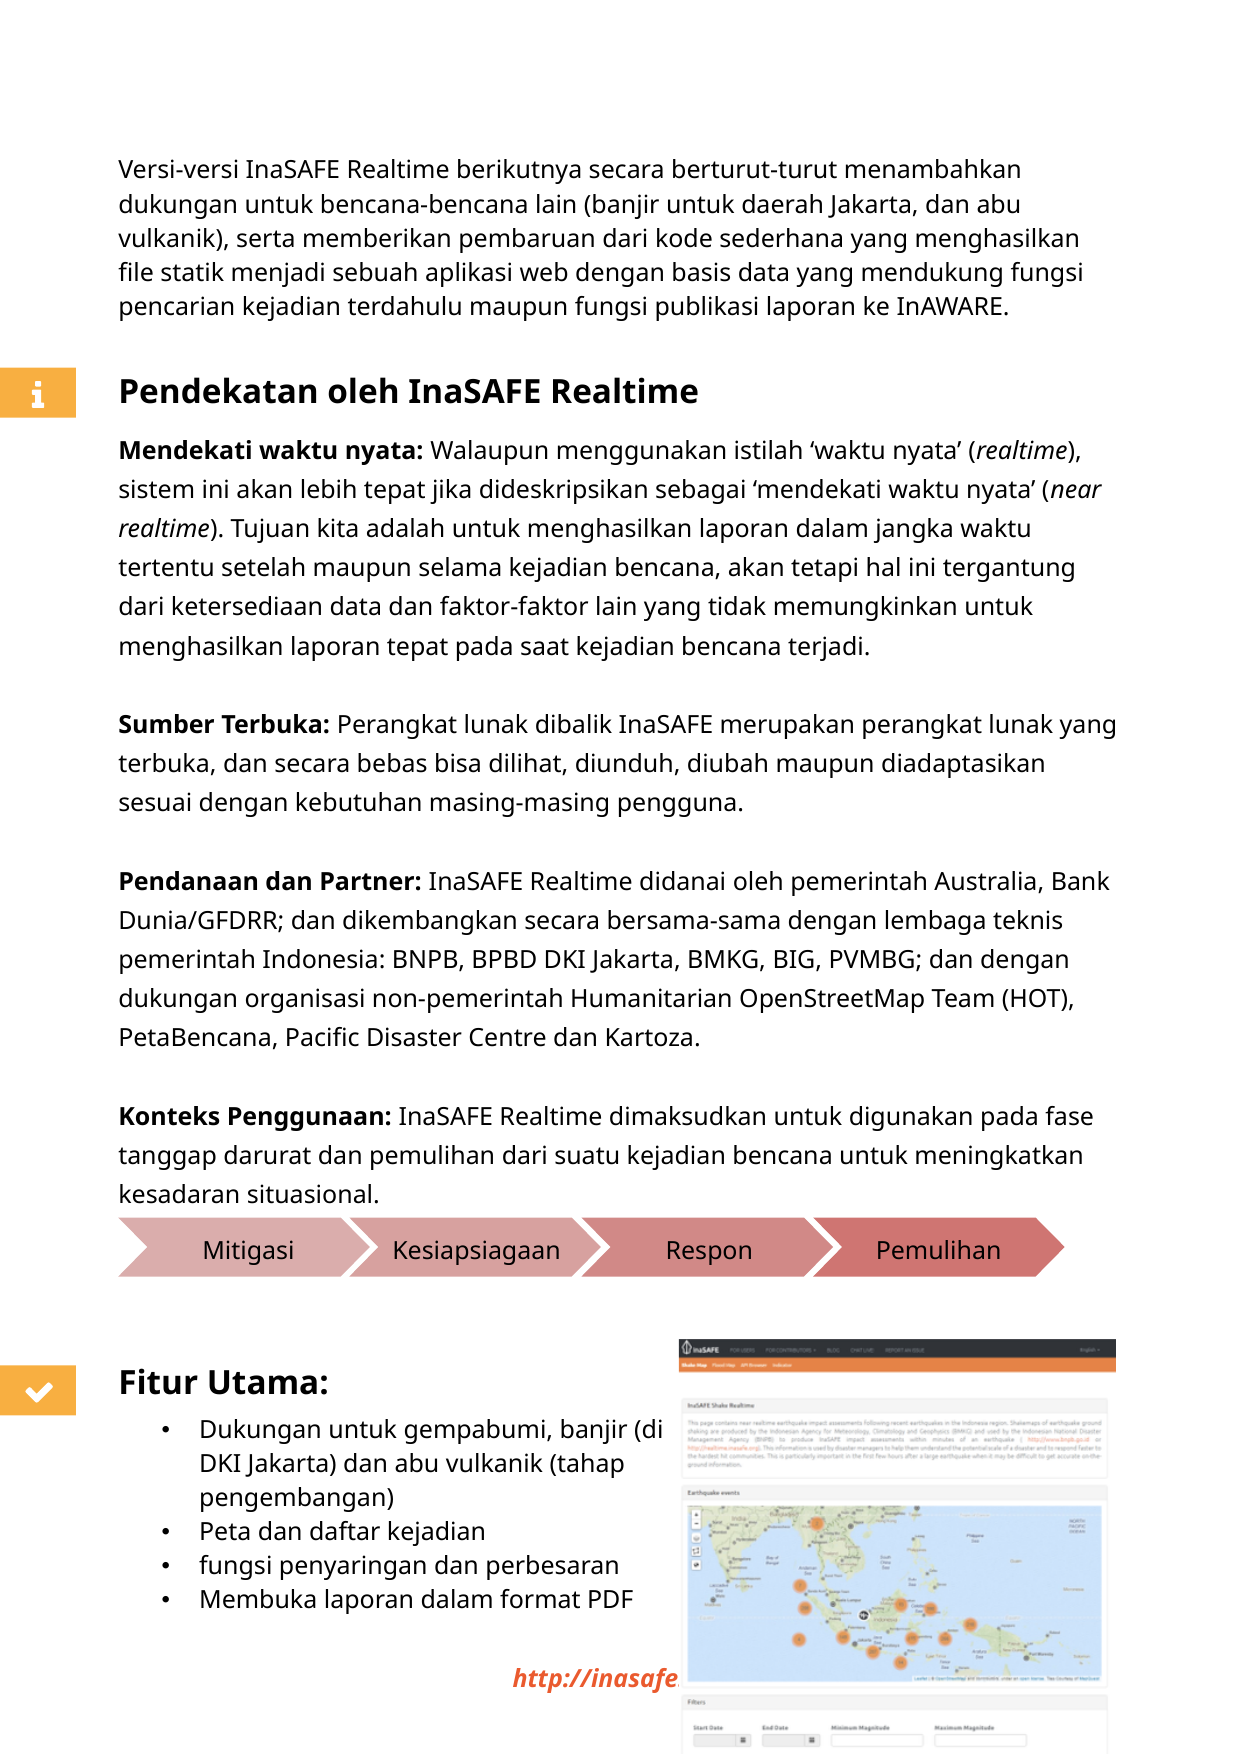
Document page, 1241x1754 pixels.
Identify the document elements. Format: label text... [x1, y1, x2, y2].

list Membuka laporan dalam format PDF [161, 1582, 678, 1616]
list Peta dan daftar kejadian [161, 1513, 678, 1548]
list Dukungan untuk gempabumi, banjir (di DKI Jakarta) dan abu vulkanik (tahap pengembangan) [161, 1411, 678, 1513]
text Versi-versi InaSAFE Realtime berikutnya secara berturut-turut menambahkan dukungan untuk bencana-bencana lain (banjir untuk daerah Jakarta, dan abu vulkanik), serta memberikan pembaruan dari kode sederhana yang menghasilkan file statik menjadi sebuah aplikasi web dengan basis data yang mendukung fungsi pencarian kejadian terdahulu maupun fungsi publikasi laporan ke InAWARE. [118, 152, 1122, 322]
list fungsi penyaringan dan perbesaran [161, 1548, 678, 1582]
text Pendanaan dan Partner: InaSAFE Realtime didanai oleh pemerintah Australia, Bank Dunia/GFDRR; dan dikembangkan secara bersama-sama dengan lembaga teknis pemerintah Indonesia: BNPB, BPBD DKI Jakarta, BMKG, BIG, PVMBG; dan dengan dukungan organisasi non-pemerintah Humanitarian OpenStreetMap Team (HOT), PetaBencana, Pacific Disaster Centre dan Kartoza. [118, 863, 1122, 1054]
text Fitur Utama: [118, 1359, 678, 1404]
picture [678, 1339, 1116, 1754]
subtitle Pendekatan oleh InaSAFE Realtime [118, 368, 1122, 414]
text Konteks Penggunaan: InaSAFE Realtime dimaksudkan untuk digunakan pada fase tanggap darurat dan pemulihan dari suatu kejadian bencana untuk meningkatkan kesadaran situasional. [118, 1098, 1122, 1211]
text Mendekati waktu nyata: Walaupun menggunakan istilah ‘waktu nyata’ (realtime), sistem ini akan lebih tepat jika dideskripsikan sebagai ‘mendekati waktu nyata’ (near realtime). Tujuan kita adalah untuk menghasilkan laporan dalam jangka waktu tertentu setelah maupun selama kejadian bencana, akan tetapi hal ini tergantung dari ketersediaan data dan faktor-faktor lain yang tidak memungkinkan untuk menghasilkan laporan tepat pada saat kejadian bencana terjadi. [118, 432, 1122, 662]
text Sumber Terbuka: Perangkat lunak dibalik InaSAFE merupakan perangkat lunak yang terbuka, dan secara bebas bisa dilihat, diunduh, diubah maupun diadaptasikan sesuai dengan kebutuhan masing-masing pengguna. [118, 706, 1122, 819]
text [1116, 1359, 1122, 1404]
